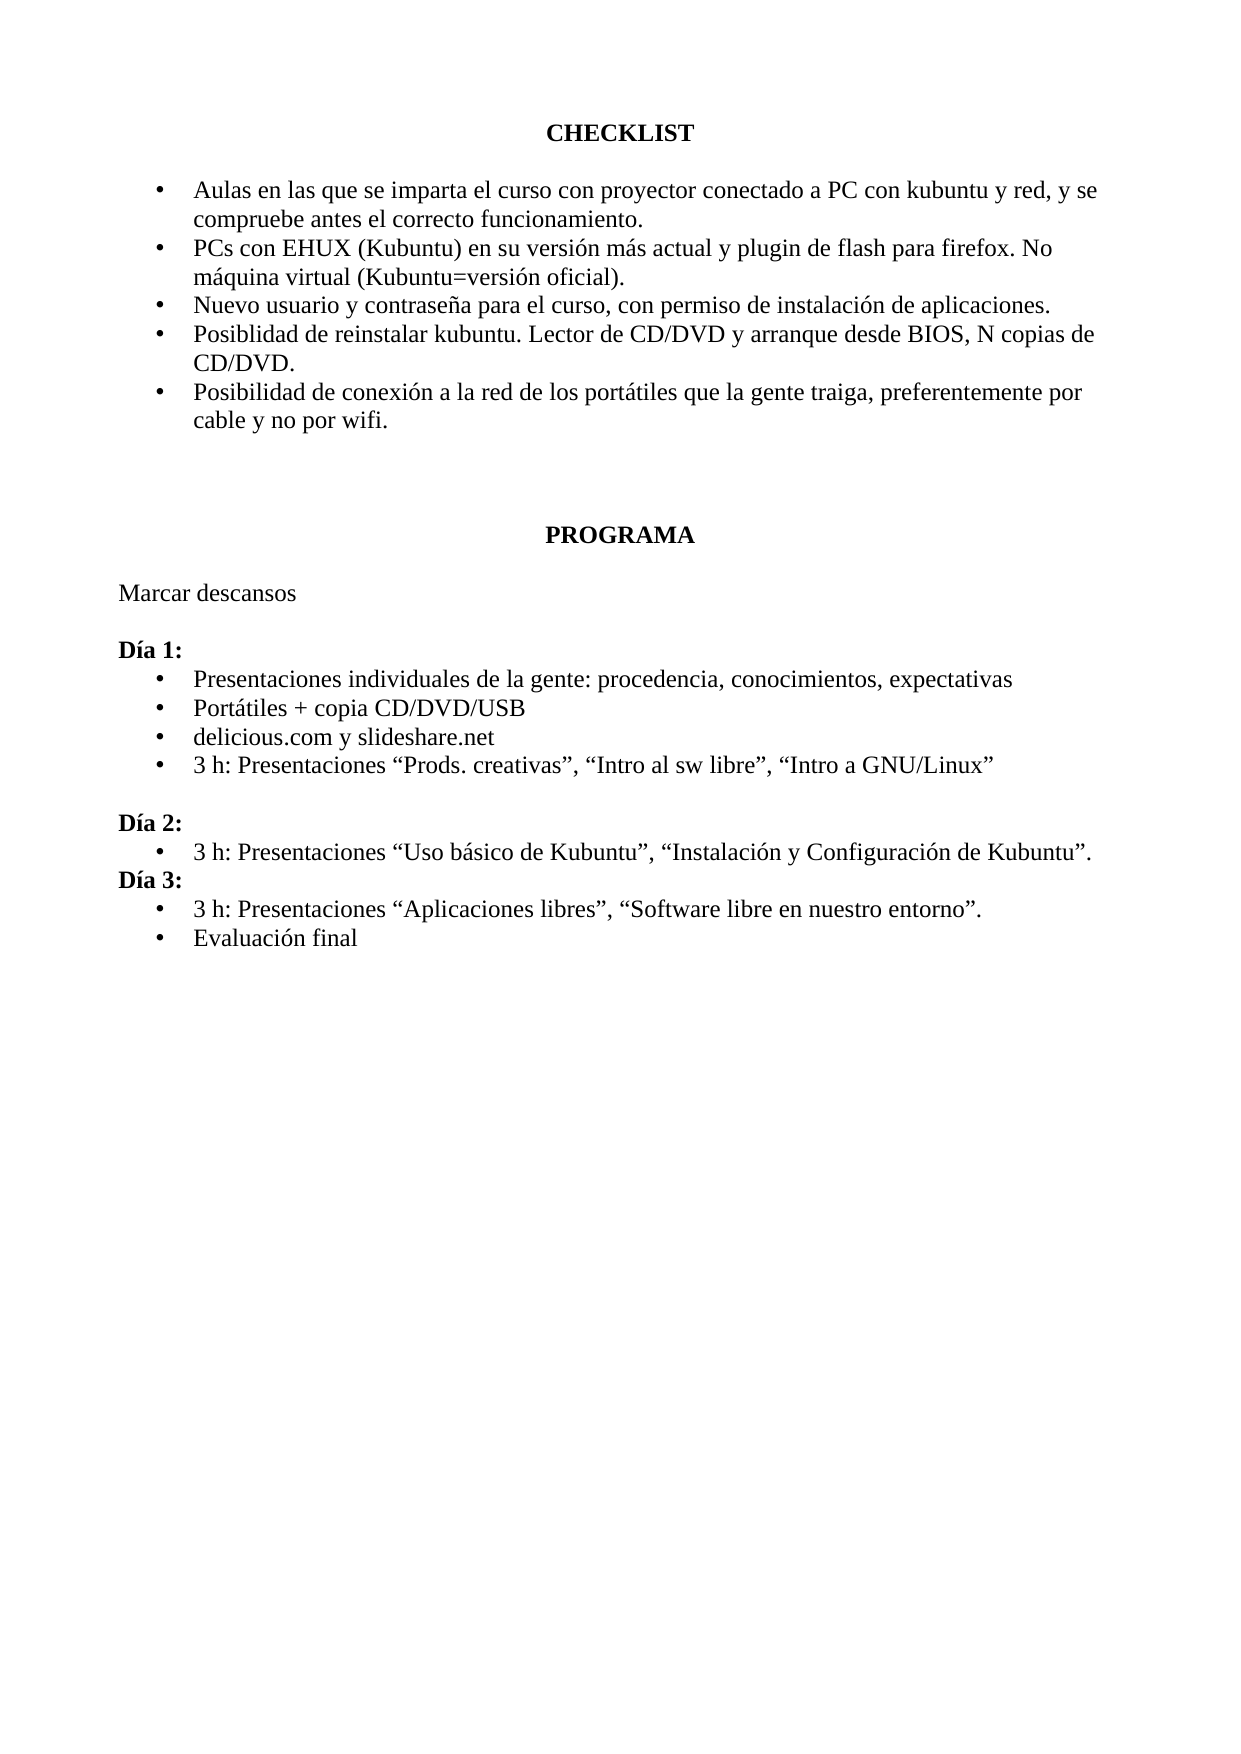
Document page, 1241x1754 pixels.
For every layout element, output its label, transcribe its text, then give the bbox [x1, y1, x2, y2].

list Evaluación final [156, 923, 1122, 952]
list Presentaciones individuales de la gente: procedencia, conocimientos, expectativas [156, 664, 1122, 693]
list Aulas en las que se imparta el curso con proyector conectado a PC con kubuntu y red, y se compruebe antes el correcto funcionamiento. [156, 176, 1122, 233]
list delicious.com y slideshare.net [156, 722, 1122, 751]
list Posibilidad de conexión a la red de los portátiles que la gente traiga, preferentemente por cable y no por wifi. [156, 377, 1122, 434]
list Posiblidad de reinstalar kubuntu. Lector de CD/DVD y arranque desde BIOS, N copias de CD/DVD. [156, 319, 1122, 377]
list 3 h: Presentaciones “Aplicaciones libres”, “Software libre en nuestro entorno”. [156, 894, 1122, 923]
text CHECKLIST [118, 118, 1122, 147]
text PROGRAMA [118, 521, 1122, 549]
text Día 2: [118, 808, 1122, 837]
list 3 h: Presentaciones “Prods. creativas”, “Intro al sw libre”, “Intro a GNU/Linux” [156, 751, 1122, 779]
list 3 h: Presentaciones “Uso básico de Kubuntu”, “Instalación y Configuración de Kubuntu”. [156, 837, 1122, 866]
list Nuevo usuario y contraseña para el curso, con permiso de instalación de aplicaciones. [156, 291, 1122, 319]
text Día 1: [118, 636, 1122, 664]
list Portátiles + copia CD/DVD/USB [156, 693, 1122, 722]
list PCs con EHUX (Kubuntu) en su versión más actual y plugin de flash para firefox. No máquina virtual (Kubuntu=versión oficial). [156, 233, 1122, 291]
text Día 3: [118, 866, 1122, 894]
text Marcar descansos [118, 578, 1122, 607]
